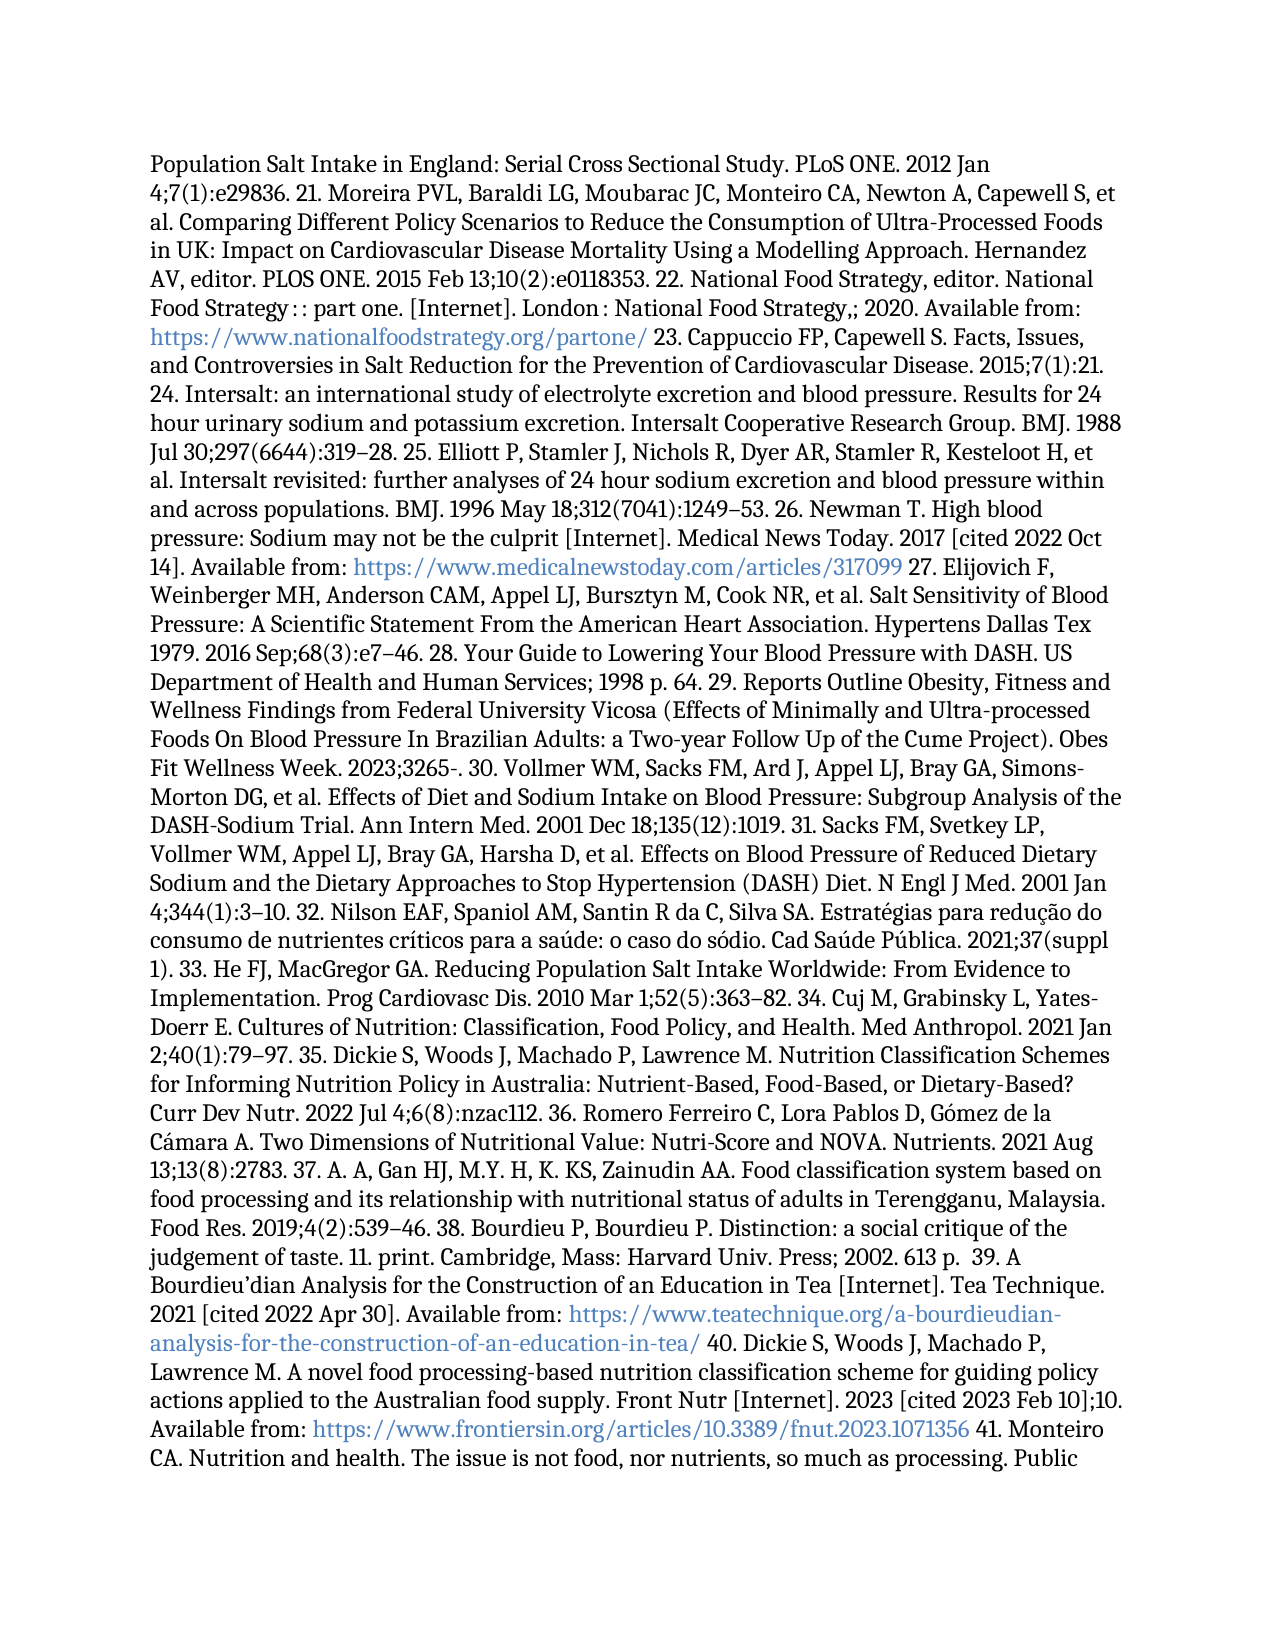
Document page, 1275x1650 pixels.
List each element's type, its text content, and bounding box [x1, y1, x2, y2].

text Population Salt Intake in England: Serial Cross Sectional Study. PLoS ONE. 2012 Jan 4;7(1):e29836. 21. Moreira PVL, Baraldi LG, Moubarac JC, Monteiro CA, Newton A, Capewell S, et al. Comparing Different Policy Scenarios to Reduce the Consumption of Ultra-Processed Foods in UK: Impact on Cardiovascular Disease Mortality Using a Modelling Approach. Hernandez AV, editor. PLOS ONE. 2015 Feb 13;10(2):e0118353. 22. National Food Strategy, editor. National Food Strategy : : part one. [Internet]. London : National Food Strategy,; 2020. Available from: https://www.nationalfoodstrategy.org/partone/ 23. Cappuccio FP, Capewell S. Facts, Issues, and Controversies in Salt Reduction for the Prevention of Cardiovascular Disease. 2015;7(1):21. 24. Intersalt: an international study of electrolyte excretion and blood pressure. Results for 24 hour urinary sodium and potassium excretion. Intersalt Cooperative Research Group. BMJ. 1988 Jul 30;297(6644):319–28. 25. Elliott P, Stamler J, Nichols R, Dyer AR, Stamler R, Kesteloot H, et al. Intersalt revisited: further analyses of 24 hour sodium excretion and blood pressure within and across populations. BMJ. 1996 May 18;312(7041):1249–53. 26. Newman T. High blood pressure: Sodium may not be the culprit [Internet]. Medical News Today. 2017 [cited 2022 Oct 14]. Available from: https://www.medicalnewstoday.com/articles/317099 27. Elijovich F, Weinberger MH, Anderson CAM, Appel LJ, Bursztyn M, Cook NR, et al. Salt Sensitivity of Blood Pressure: A Scientific Statement From the American Heart Association. Hypertens Dallas Tex 1979. 2016 Sep;68(3):e7–46. 28. Your Guide to Lowering Your Blood Pressure with DASH. US Department of Health and Human Services; 1998 p. 64. 29. Reports Outline Obesity, Fitness and Wellness Findings from Federal University Vicosa (Effects of Minimally and Ultra-processed Foods On Blood Pressure In Brazilian Adults: a Two-year Follow Up of the Cume Project). Obes Fit Wellness Week. 2023;3265-. 30. Vollmer WM, Sacks FM, Ard J, Appel LJ, Bray GA, Simons-Morton DG, et al. Effects of Diet and Sodium Intake on Blood Pressure: Subgroup Analysis of the DASH-Sodium Trial. Ann Intern Med. 2001 Dec 18;135(12):1019. 31. Sacks FM, Svetkey LP, Vollmer WM, Appel LJ, Bray GA, Harsha D, et al. Effects on Blood Pressure of Reduced Dietary Sodium and the Dietary Approaches to Stop Hypertension (DASH) Diet. N Engl J Med. 2001 Jan 4;344(1):3–10. 32. Nilson EAF, Spaniol AM, Santin R da C, Silva SA. Estratégias para redução do consumo de nutrientes críticos para a saúde: o caso do sódio. Cad Saúde Pública. 2021;37(suppl 1). 33. He FJ, MacGregor GA. Reducing Population Salt Intake Worldwide: From Evidence to Implementation. Prog Cardiovasc Dis. 2010 Mar 1;52(5):363–82. 34. Cuj M, Grabinsky L, Yates-Doerr E. Cultures of Nutrition: Classification, Food Policy, and Health. Med Anthropol. 2021 Jan 2;40(1):79–97. 35. Dickie S, Woods J, Machado P, Lawrence M. Nutrition Classification Schemes for Informing Nutrition Policy in Australia: Nutrient-Based, Food-Based, or Dietary-Based? Curr Dev Nutr. 2022 Jul 4;6(8):nzac112. 36. Romero Ferreiro C, Lora Pablos D, Gómez de la Cámara A. Two Dimensions of Nutritional Value: Nutri-Score and NOVA. Nutrients. 2021 Aug 13;13(8):2783. 37. A. A, Gan HJ, M.Y. H, K. KS, Zainudin AA. Food classification system based on food processing and its relationship with nutritional status of adults in Terengganu, Malaysia. Food Res. 2019;4(2):539–46. 38. Bourdieu P, Bourdieu P. Distinction: a social critique of the judgement of taste. 11. print. Cambridge, Mass: Harvard Univ. Press; 2002. 613 p. 39. A Bourdieu’dian Analysis for the Construction of an Education in Tea [Internet]. Tea Technique. 2021 [cited 2022 Apr 30]. Available from: https://www.teatechnique.org/a-bourdieudian-analysis-for-the-construction-of-an-education-in-tea/ 40. Dickie S, Woods J, Machado P, Lawrence M. A novel food processing-based nutrition classification scheme for guiding policy actions applied to the Australian food supply. Front Nutr [Internet]. 2023 [cited 2023 Feb 10];10. Available from: https://www.frontiersin.org/articles/10.3389/fnut.2023.1071356 41. Monteiro CA. Nutrition and health. The issue is not food, nor nutrients, so much as processing. Public [150, 150, 1125, 1472]
